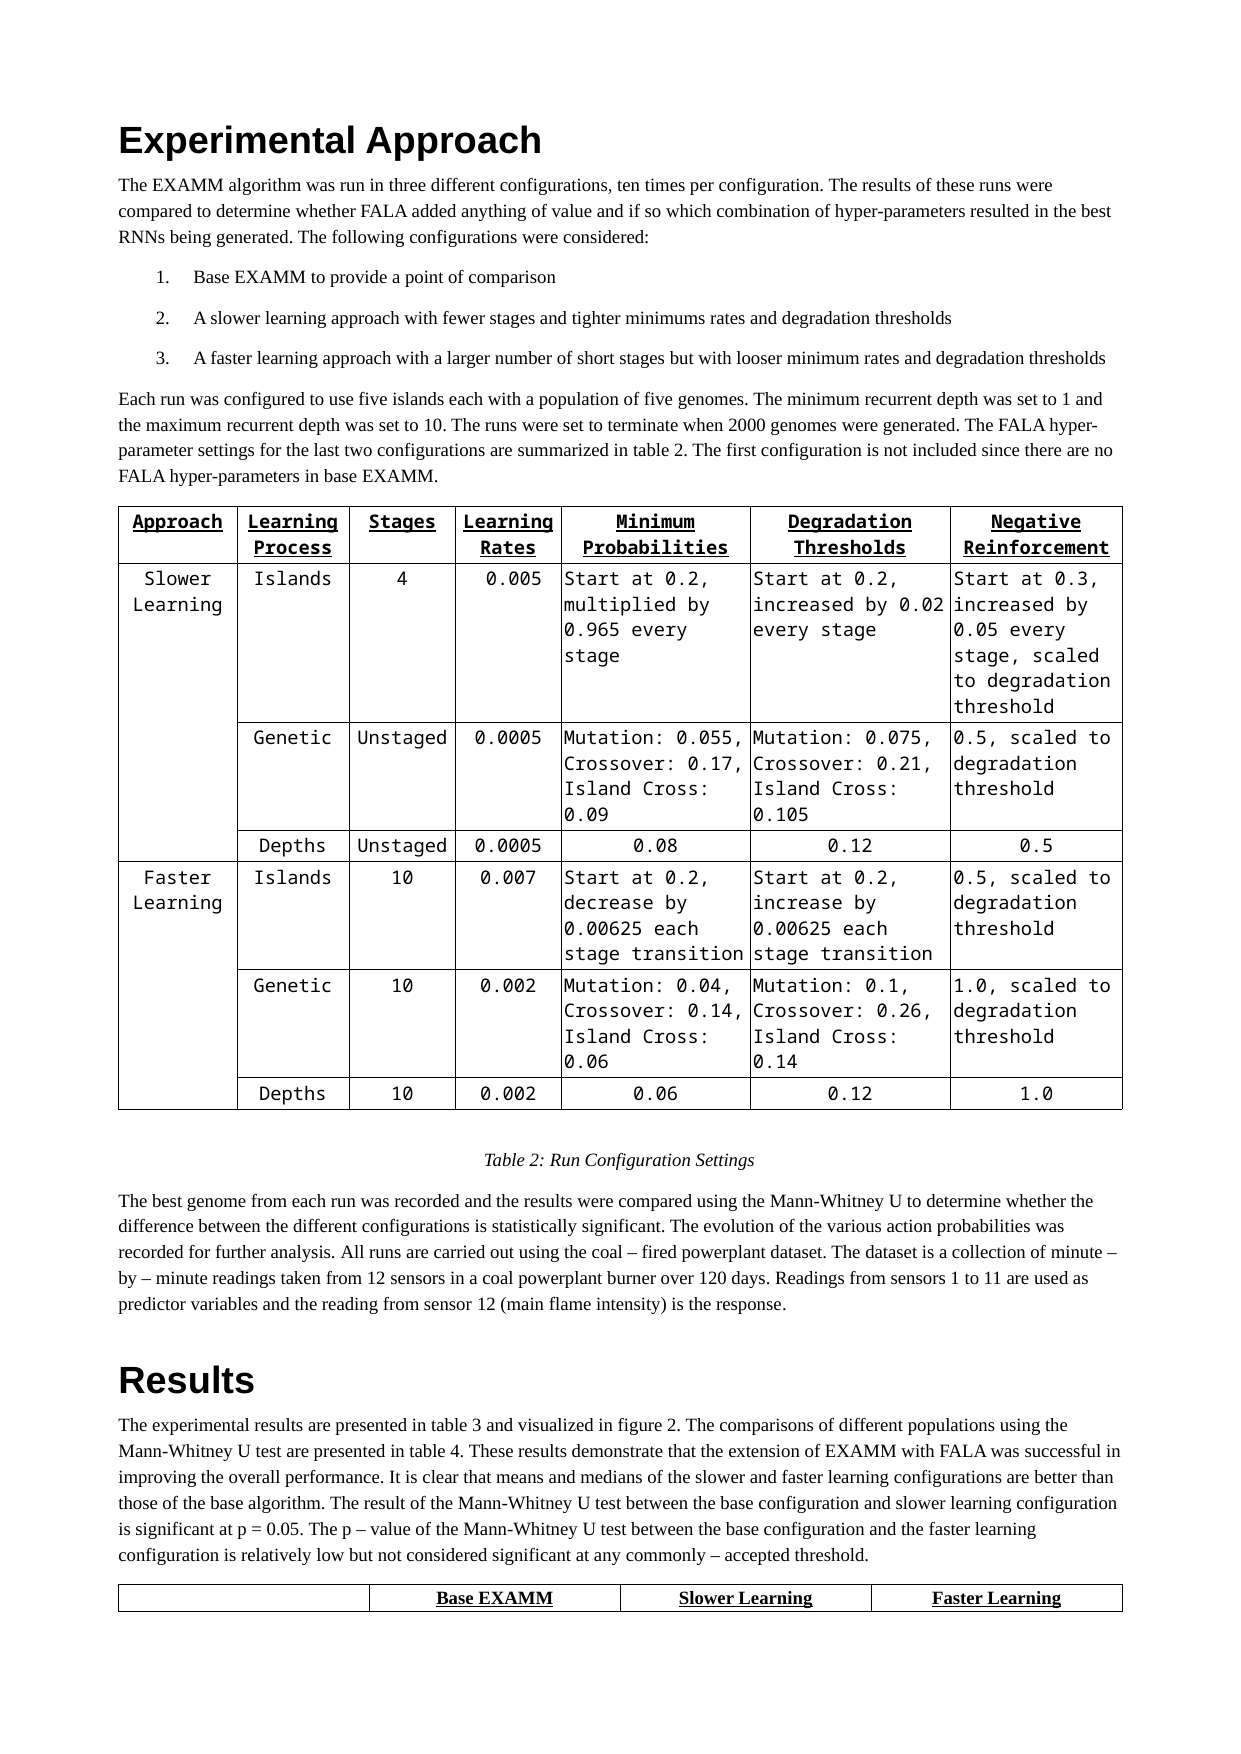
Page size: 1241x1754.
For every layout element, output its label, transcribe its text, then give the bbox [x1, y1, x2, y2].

table_header Learning Rates [456, 507, 561, 562]
table_cell 10 [350, 970, 455, 1077]
table_header Faster Learning [872, 1585, 1122, 1611]
table_cell 1.0, scaled to degradation threshold [951, 970, 1122, 1077]
text The experimental results are presented in table 3 and visualized in figure 2. The comparisons of different populations using the Mann-Whitney U test are presented in table 4. These results demonstrate that the extension of EXAMM with FALA was successful in improving the overall performance. It is clear that means and medians of the slower and faster learning configurations are better than those of the base algorithm. The result of the Mann-Whitney U test between the base configuration and slower learning configuration is significant at p = 0.05. The p – value of the Mann-Whitney U test between the base configuration and the faster learning configuration is relatively low but not considered significant at any commonly – accepted threshold. [118, 1414, 1122, 1565]
table_cell 0.007 [456, 862, 561, 969]
table_cell 0.005 [456, 564, 561, 722]
text Each run was configured to use five islands each with a population of five genomes. The minimum recurrent depth was set to 1 and the maximum recurrent depth was set to 10. The runs were set to terminate when 2000 genomes were generated. The FALA hyper-parameter settings for the last two configurations are summarized in table 2. The first configuration is not included since there are no FALA hyper-parameters in base EXAMM. [118, 388, 1122, 487]
text Table 2: Run Configuration Settings [118, 1149, 1122, 1171]
table_header Approach [119, 507, 237, 562]
table_cell Depths [238, 1078, 349, 1108]
subtitle Experimental Approach [118, 118, 1122, 162]
table_header Degradation Thresholds [751, 507, 950, 562]
table_cell Islands [238, 862, 349, 969]
table_cell 0.5, scaled to degradation threshold [951, 723, 1122, 829]
table_cell 0.5 [951, 831, 1122, 861]
table_cell Islands [238, 564, 349, 722]
table_cell Start at 0.2, increased by 0.02 every stage [751, 564, 950, 722]
table_cell 0.002 [456, 970, 561, 1077]
subtitle Results [118, 1358, 1122, 1402]
table_cell Genetic [238, 723, 349, 829]
table_cell Start at 0.3, increased by 0.05 every stage, scaled to degradation threshold [951, 564, 1122, 722]
table_header Base EXAMM [370, 1585, 620, 1611]
table_cell 0.08 [562, 831, 750, 861]
table_cell Depths [238, 831, 349, 861]
table_cell 1.0 [951, 1078, 1122, 1108]
table_cell Start at 0.2, increase by 0.00625 each stage transition [751, 862, 950, 969]
table_cell 4 [350, 564, 455, 722]
table_cell Start at 0.2, multiplied by 0.965 every stage [562, 564, 750, 722]
table_cell Slower Learning [119, 564, 237, 861]
list A faster learning approach with a larger number of short stages but with looser minimum rates and degradation thresholds [156, 347, 1122, 369]
table_cell Mutation: 0.075, Crossover: 0.21, Island Cross: 0.105 [751, 723, 950, 829]
table_cell 0.12 [751, 1078, 950, 1108]
table_cell Unstaged [350, 723, 455, 829]
text The best genome from each run was recorded and the results were compared using the Mann-Whitney U to determine whether the difference between the different configurations is statistically significant. The evolution of the various action probabilities was recorded for further analysis. All runs are carried out using the coal – fired powerplant dataset. The dataset is a collection of minute – by – minute readings taken from 12 sensors in a coal powerplant burner over 120 days. Readings from sensors 1 to 11 are used as predictor variables and the reading from sensor 12 (main flame intensity) is the response. [118, 1189, 1122, 1314]
table_header Stages [350, 507, 455, 562]
table_cell 0.5, scaled to degradation threshold [951, 862, 1122, 969]
table_cell Faster Learning [119, 862, 237, 1108]
table_cell Start at 0.2, decrease by 0.00625 each stage transition [562, 862, 750, 969]
table_cell 0.0005 [456, 831, 561, 861]
table_cell Mutation: 0.04, Crossover: 0.14, Island Cross: 0.06 [562, 970, 750, 1077]
table_cell 0.12 [751, 831, 950, 861]
list A slower learning approach with fewer stages and tighter minimums rates and degradation thresholds [156, 307, 1122, 328]
table_cell Mutation: 0.1, Crossover: 0.26, Island Cross: 0.14 [751, 970, 950, 1077]
table_cell Genetic [238, 970, 349, 1077]
table_cell Mutation: 0.055, Crossover: 0.17, Island Cross: 0.09 [562, 723, 750, 829]
table_header Negative Reinforcement [951, 507, 1122, 562]
table_cell 10 [350, 862, 455, 969]
table_header Slower Learning [621, 1585, 871, 1611]
table_cell 0.0005 [456, 723, 561, 829]
text The EXAMM algorithm was run in three different configurations, ten times per configuration. The results of these runs were compared to determine whether FALA added anything of value and if so which combination of hyper-parameters resulted in the best RNNs being generated. The following configurations were considered: [118, 174, 1122, 247]
table_header Learning Process [238, 507, 349, 562]
table_cell 10 [350, 1078, 455, 1108]
table_cell 0.06 [562, 1078, 750, 1108]
table_header Minimum Probabilities [562, 507, 750, 562]
list Base EXAMM to provide a point of comparison [156, 266, 1122, 288]
table_cell Unstaged [350, 831, 455, 861]
table_cell 0.002 [456, 1078, 561, 1108]
table_header [119, 1585, 369, 1611]
